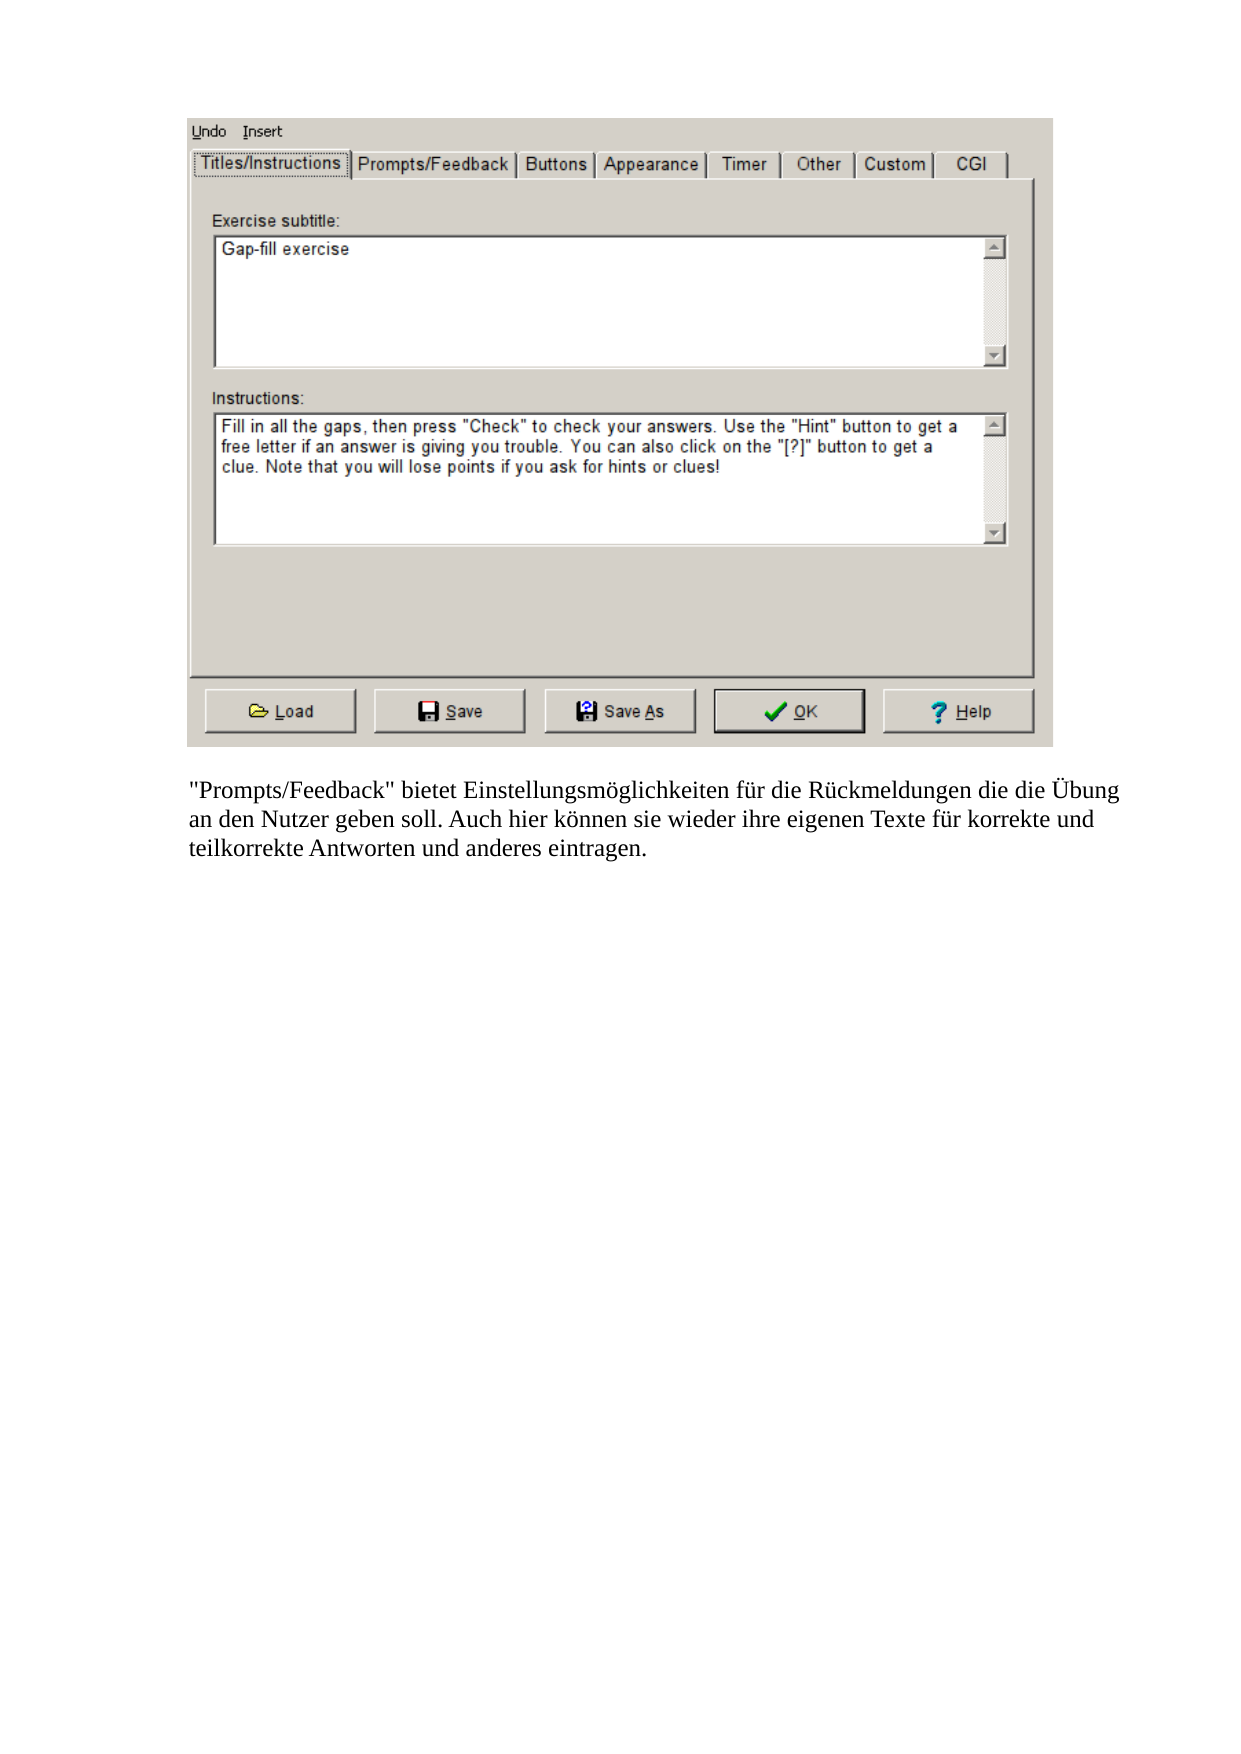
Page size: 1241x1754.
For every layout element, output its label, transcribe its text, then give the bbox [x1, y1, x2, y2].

text "Prompts/Feedback" bietet Einstellungsmöglichkeiten für die Rückmeldungen die die Übung an den Nutzer geben soll. Auch hier können sie wieder ihre eigenen Texte für korrekte und teilkorrekte Antworten und anderes eintragen. [188, 776, 1122, 862]
picture [187, 118, 1054, 747]
